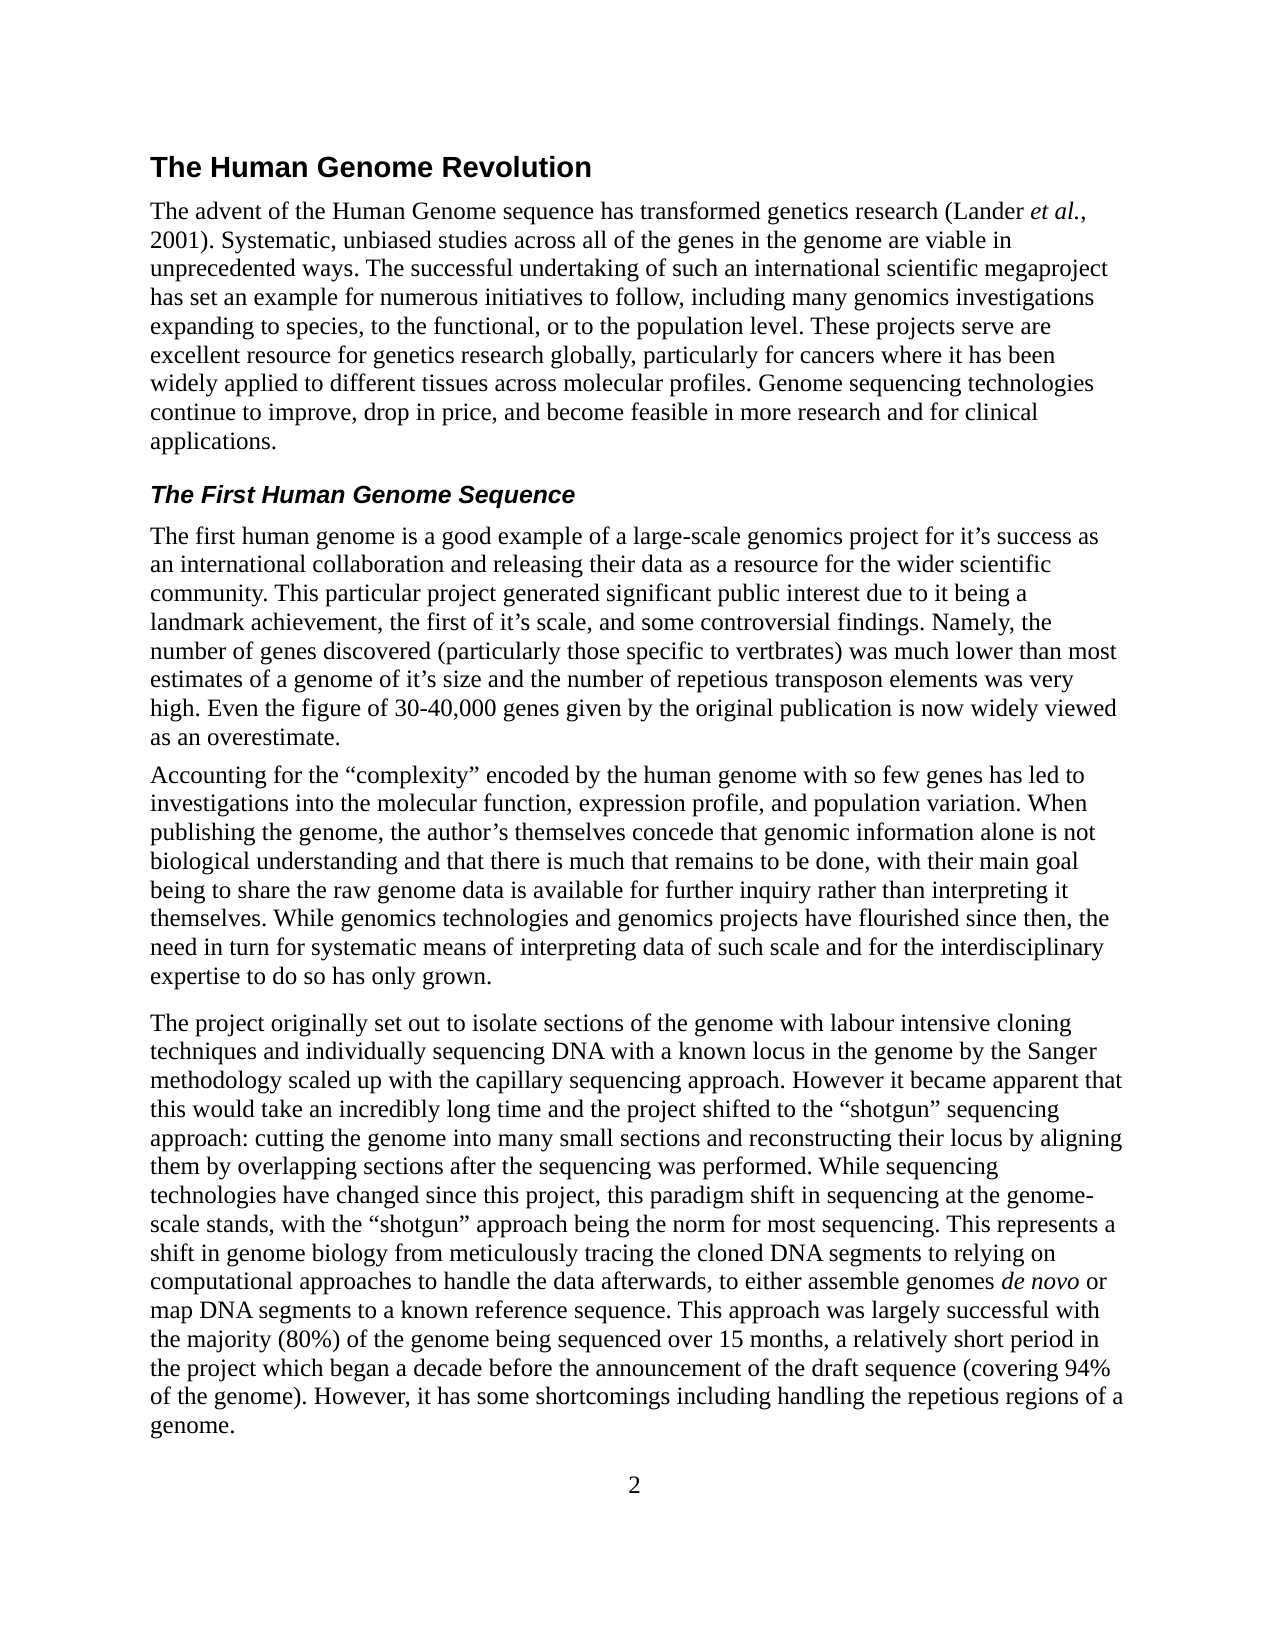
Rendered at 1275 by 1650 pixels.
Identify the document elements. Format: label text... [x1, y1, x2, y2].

text The first human genome is a good example of a large-scale genomics project for it’s success as an international collaboration and releasing their data as a resource for the wider scientific community. This particular project generated significant public interest due to it being a landmark achievement, the first of it’s scale, and some controversial findings. Namely, the number of genes discovered (particularly those specific to vertbrates) was much lower than most estimates of a genome of it’s size and the number of repetious transposon elements was very high. Even the figure of 30-40,000 genes given by the original publication is now widely viewed as an overestimate. [150, 521, 1125, 751]
text The project originally set out to isolate sections of the genome with labour intensive cloning techniques and individually sequencing DNA with a known locus in the genome by the Sanger methodology scaled up with the capillary sequencing approach. However it became apparent that this would take an incredibly long time and the project shifted to the “shotgun” sequencing approach: cutting the genome into many small sections and reconstructing their locus by aligning them by overlapping sections after the sequencing was performed. While sequencing technologies have changed since this project, this paradigm shift in sequencing at the genome-scale stands, with the “shotgun” approach being the norm for most sequencing. This represents a shift in genome biology from meticulously tracing the cloned DNA segments to relying on computational approaches to handle the data afterwards, to either assemble genomes de novo or map DNA segments to a known reference sequence. This approach was largely successful with the majority (80%) of the genome being sequenced over 15 months, a relatively short period in the project which began a decade before the announcement of the draft sequence (covering 94% of the genome). However, it has some shortcomings including handling the repetious regions of a genome. [150, 1008, 1125, 1439]
text The advent of the Human Genome sequence has transformed genetics research (Lander et al., 2001). Systematic, unbiased studies across all of the genes in the genome are viable in unprecedented ways. The successful undertaking of such an international scientific megaproject has set an example for numerous initiatives to follow, including many genomics investigations expanding to species, to the functional, or to the population level. These projects serve are excellent resource for genetics research globally, particularly for cancers where it has been widely applied to different tissues across molecular profiles. Genome sequencing technologies continue to improve, drop in price, and become feasible in more research and for clinical applications. [150, 196, 1125, 455]
subtitle The First Human Genome Sequence [150, 480, 1125, 508]
text Accounting for the “complexity” encoded by the human genome with so few genes has led to investigations into the molecular function, expression profile, and population variation. When publishing the genome, the author’s themselves concede that genomic information alone is not biological understanding and that there is much that remains to be done, with their main goal being to share the raw genome data is available for further inquiry rather than interpreting it themselves. While genomics technologies and genomics projects have flourished since then, the need in turn for systematic means of interpreting data of such scale and for the interdisciplinary expertise to do so has only grown. [150, 760, 1125, 990]
subtitle The Human Genome Revolution [150, 150, 1125, 183]
